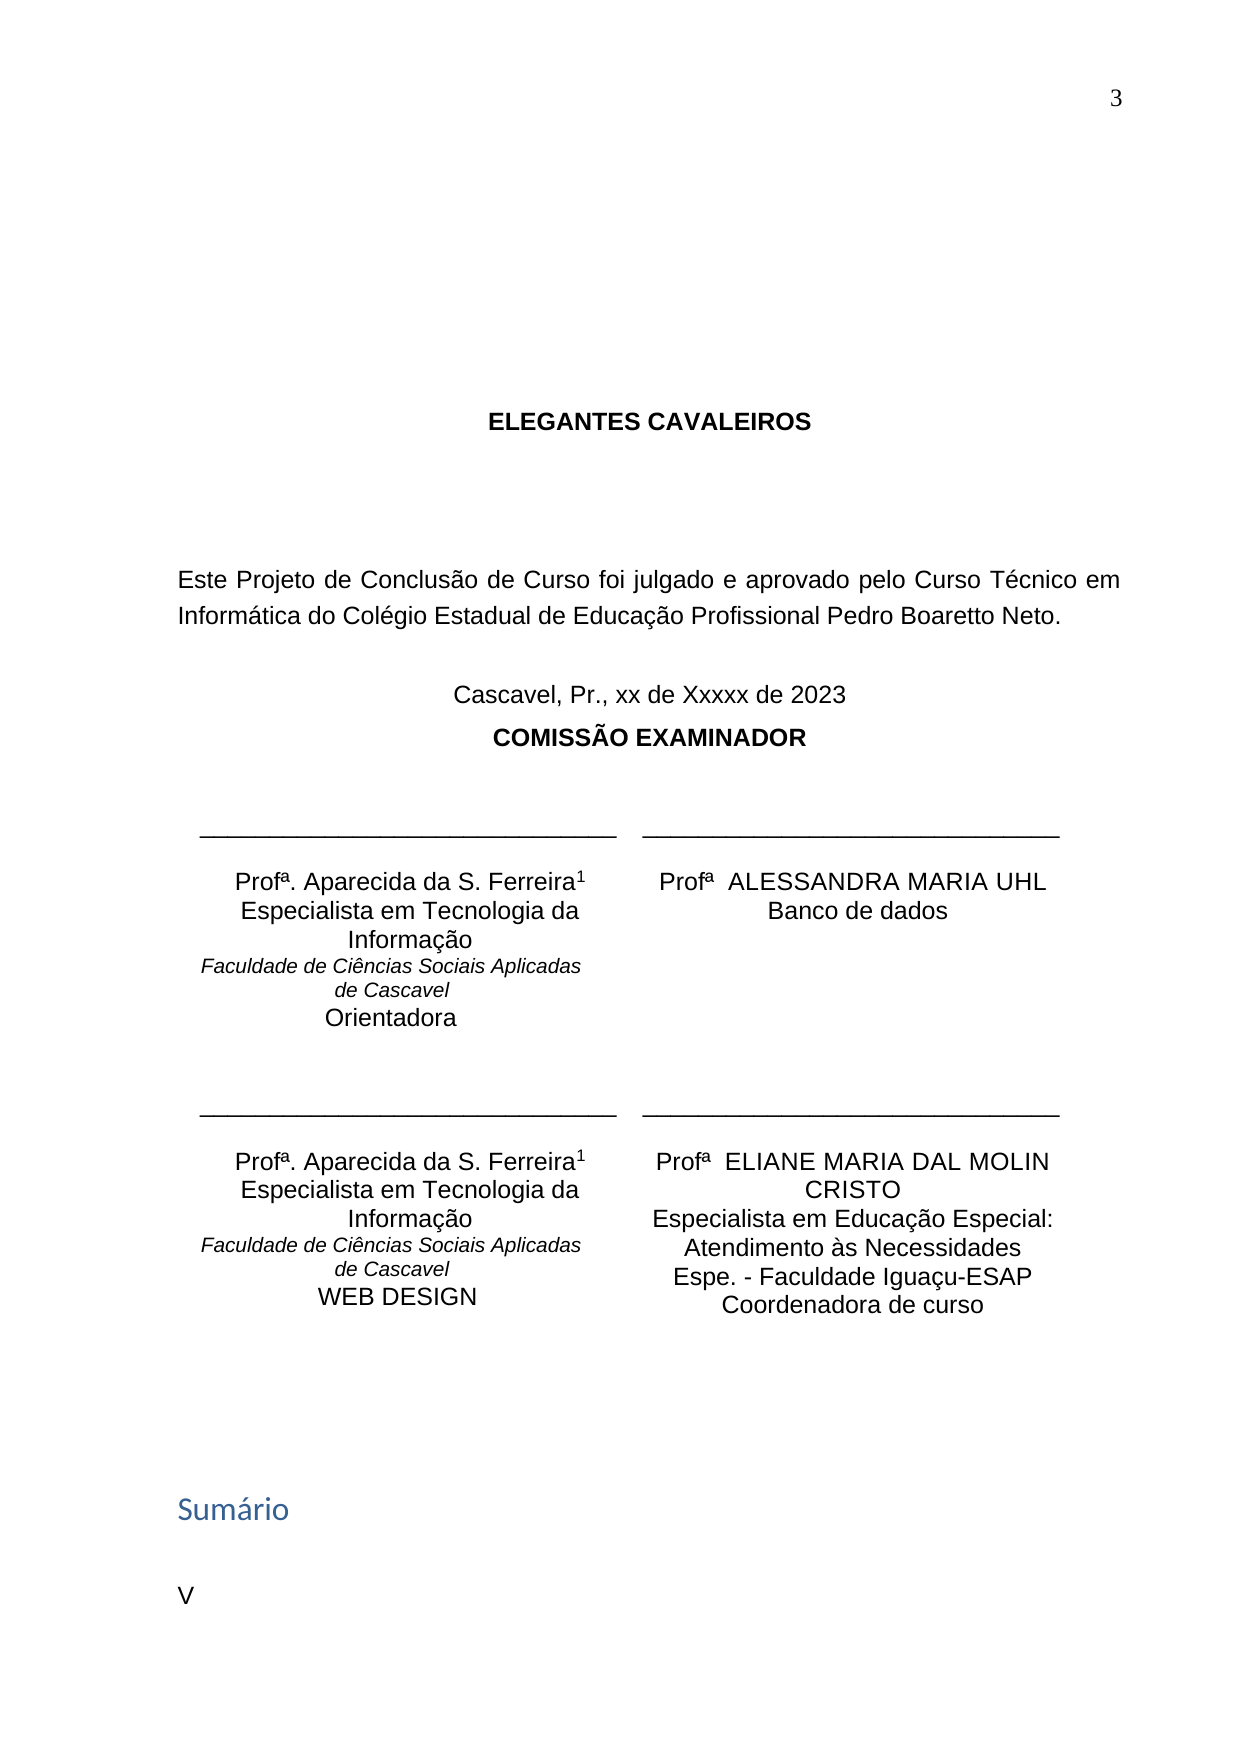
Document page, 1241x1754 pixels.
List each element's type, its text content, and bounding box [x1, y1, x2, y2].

table_header ______________________________ Profª ALESSANDRA MARIA UHL Banco de dados [631, 810, 1074, 1089]
text Este Projeto de Conclusão de Curso foi julgado e aprovado pelo Curso Técnico em Informática do Colégio Estadual de Educação Profissional Pedro Boaretto Neto. [177, 565, 1122, 630]
text COMISSÃO EXAMINADOR [177, 723, 1122, 752]
table_header ______________________________ Profª. Aparecida da S. Ferreira1 Especialista em Tecnologia da Informação Faculdade de Ciências Sociais Aplicadas de Cascavel Orientadora [189, 810, 631, 1089]
text Cascavel, Pr., xx de Xxxxx de 2023 [177, 680, 1122, 709]
table_cell [189, 1348, 631, 1376]
table_cell ______________________________ Profª ELIANE MARIA DAL MOLIN CRISTO Especialista em Educação Especial: Atendimento às Necessidades Espe. - Faculdade Iguaçu-ESAP Coordenadora de curso [631, 1089, 1074, 1348]
text ELEGANTES CAVALEIROS [177, 407, 1122, 436]
table_cell [631, 1348, 1074, 1376]
table_cell ______________________________ Profª. Aparecida da S. Ferreira1 Especialista em Tecnologia da Informação Faculdade de Ciências Sociais Aplicadas de Cascavel WEB DESIGN [189, 1089, 631, 1348]
text Sumário [177, 1488, 1122, 1528]
